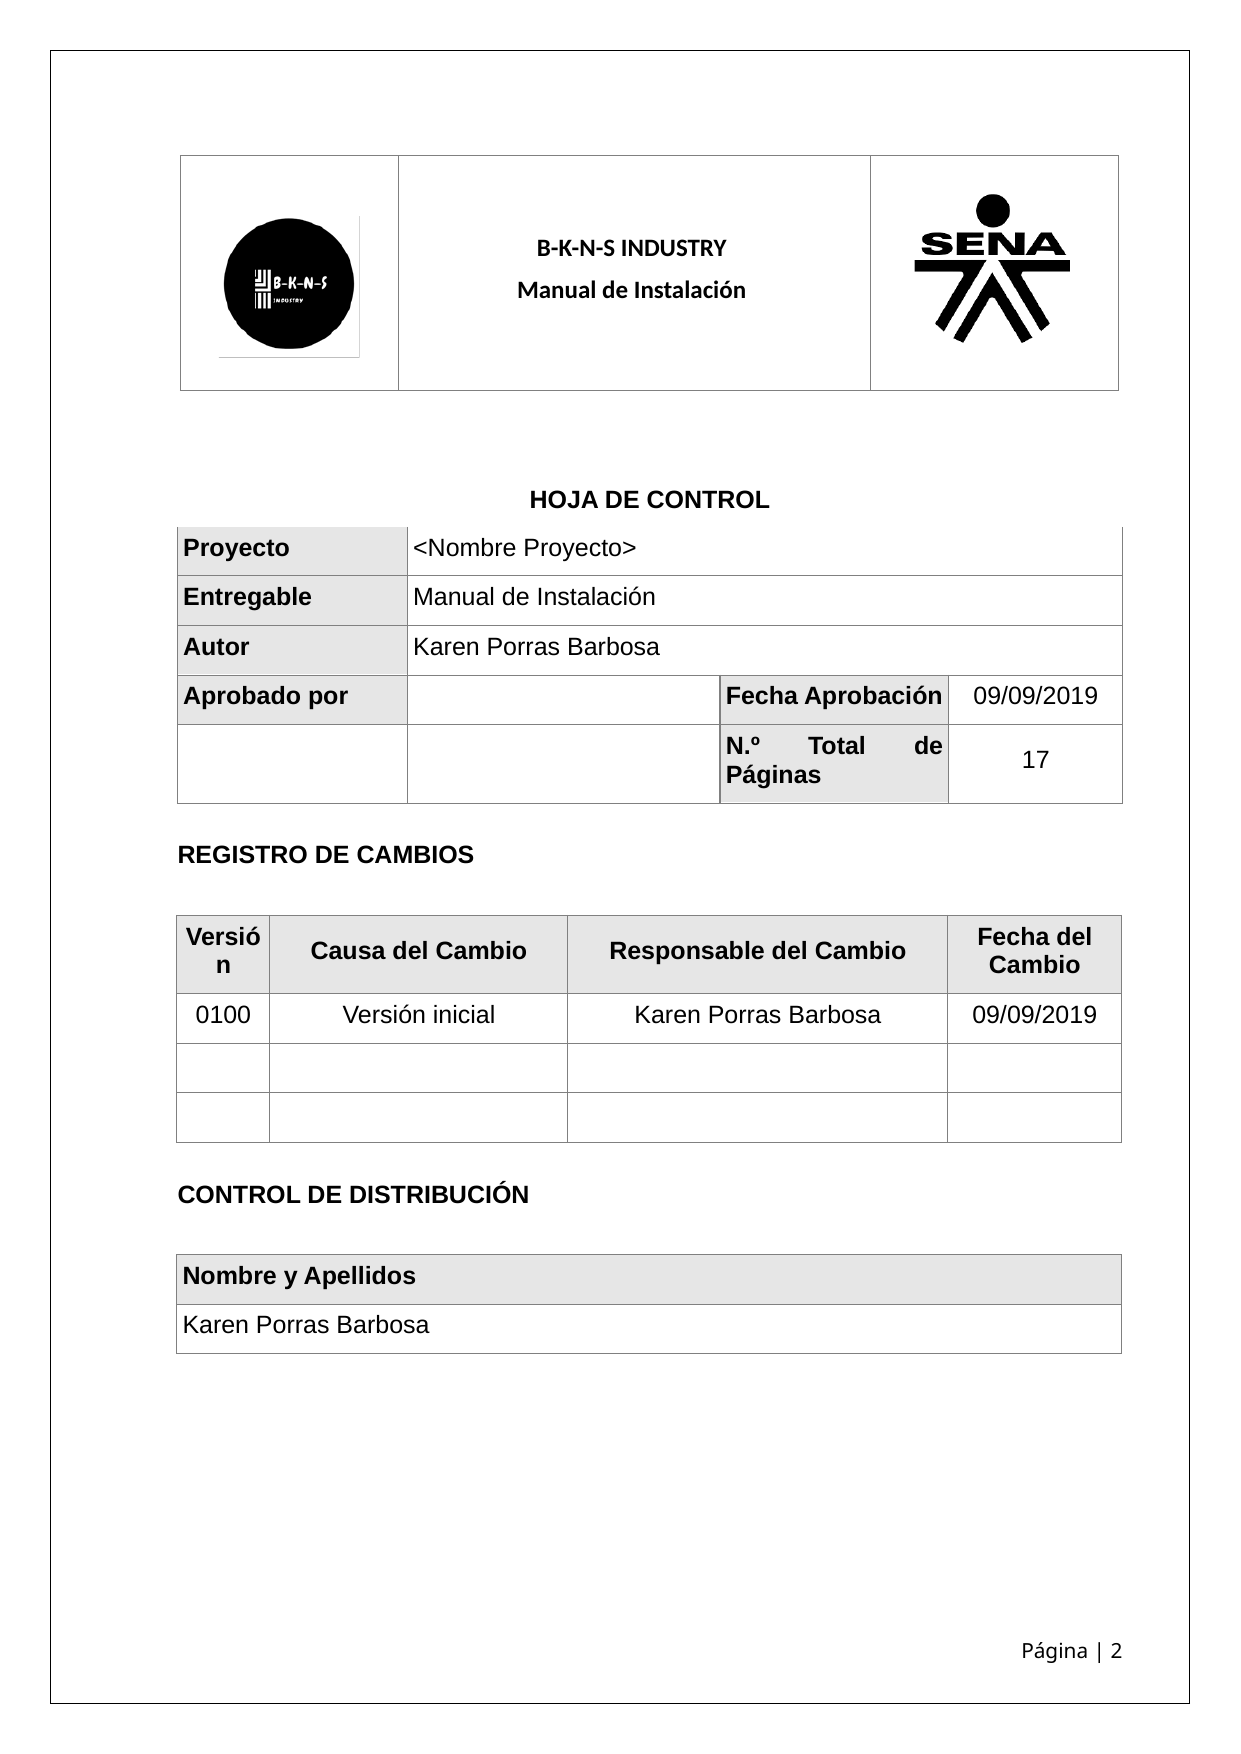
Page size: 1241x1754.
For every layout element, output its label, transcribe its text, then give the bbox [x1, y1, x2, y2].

table_cell [408, 725, 719, 802]
table_cell [408, 676, 719, 724]
table_header Versión [177, 916, 269, 993]
table_cell Autor [178, 626, 407, 674]
table_cell Fecha Aprobación [721, 676, 948, 724]
table_cell [177, 1044, 269, 1092]
table_cell N.º Total de Páginas [721, 725, 948, 802]
table_cell [568, 1044, 947, 1092]
table_cell 0100 [177, 994, 269, 1043]
text HOJA DE CONTROL [177, 486, 1122, 514]
table_cell Aprobado por [178, 676, 407, 724]
table_cell [270, 1093, 567, 1142]
table_header Responsable del Cambio [568, 916, 947, 993]
text CONTROL DE DISTRIBUCIÓN [177, 1180, 1122, 1209]
table_header Proyecto [178, 527, 407, 575]
table_cell Versión inicial [270, 994, 567, 1043]
table_cell [948, 1093, 1121, 1142]
table_cell 09/09/2019 [948, 994, 1121, 1043]
table_cell Entregable [178, 576, 407, 625]
table_cell Karen Porras Barbosa [408, 626, 1122, 674]
table_cell Karen Porras Barbosa [177, 1305, 1121, 1353]
table_header Fecha del Cambio [948, 916, 1121, 993]
table_cell [568, 1093, 947, 1142]
table_cell Manual de Instalación [408, 576, 1122, 625]
table_cell [270, 1044, 567, 1092]
table_header Nombre y Apellidos [177, 1255, 1121, 1304]
text REGISTRO DE CAMBIOS [177, 841, 1122, 869]
table_cell Karen Porras Barbosa [568, 994, 947, 1043]
table_header B-K-N-S INDUSTRY [408, 527, 1122, 575]
table_cell 22 [949, 725, 1122, 802]
table_cell 09/09/2019 [949, 676, 1122, 724]
table_cell [948, 1044, 1121, 1092]
table_cell [178, 725, 407, 802]
table_header Causa del Cambio [270, 916, 567, 993]
table_cell [177, 1093, 269, 1142]
